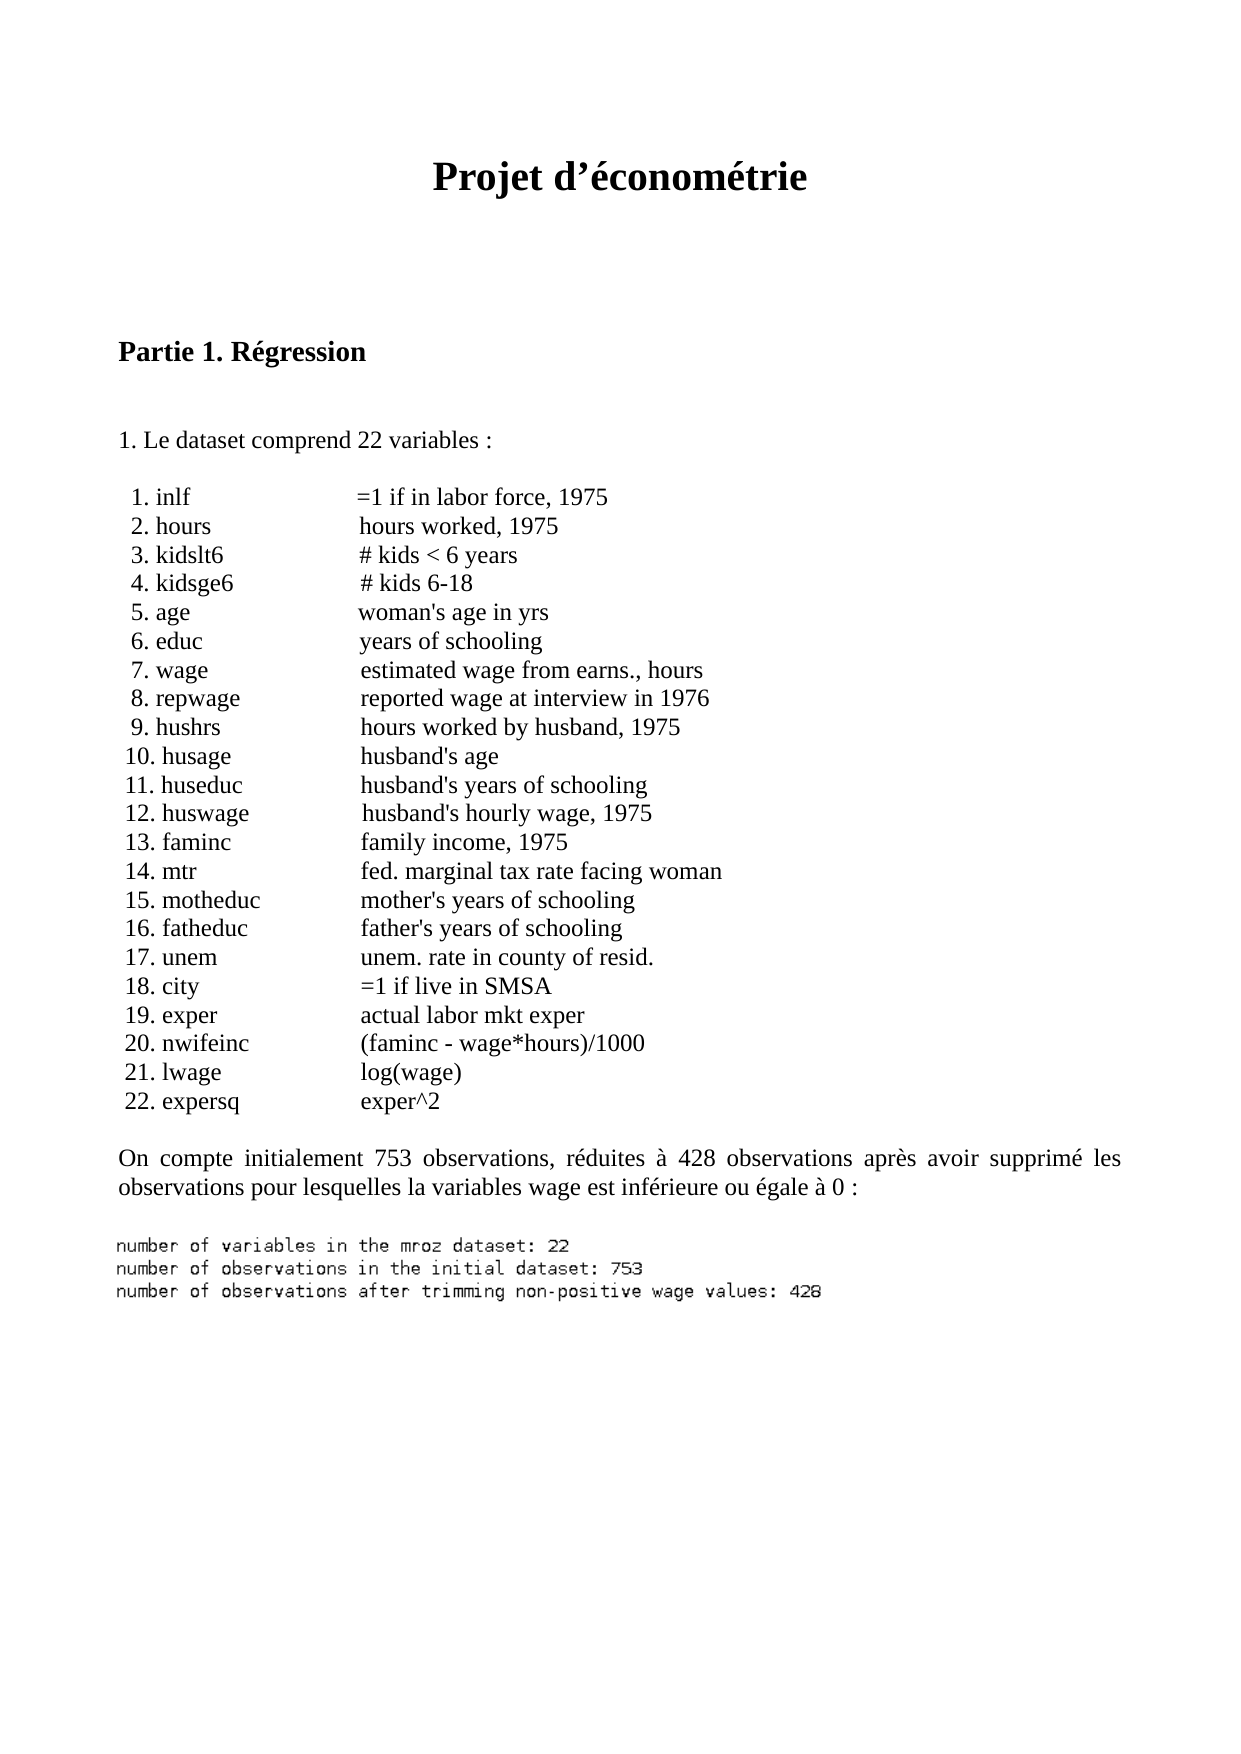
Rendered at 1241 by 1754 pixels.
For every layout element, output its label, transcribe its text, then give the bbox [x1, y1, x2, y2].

text 22. expersq exper^2 [118, 1086, 1122, 1115]
text 1. Le dataset comprend 22 variables : [118, 425, 1122, 453]
text 18. city =1 if live in SMSA [118, 971, 1122, 1000]
text 19. exper actual labor mkt exper [118, 1000, 1122, 1028]
text 11. huseduc husband's years of schooling [118, 770, 1122, 798]
text 7. wage estimated wage from earns., hours [118, 655, 1122, 683]
text 17. unem unem. rate in county of resid. [118, 942, 1122, 971]
text 13. faminc family income, 1975 [118, 827, 1122, 856]
text 4. kidsge6 # kids 6-18 [118, 568, 1122, 597]
text 12. huswage husband's hourly wage, 1975 [118, 798, 1122, 827]
text 16. fatheduc father's years of schooling [118, 913, 1122, 942]
text 21. lwage log(wage) [118, 1057, 1122, 1086]
text 8. repwage reported wage at interview in 1976 [118, 683, 1122, 712]
text 10. husage husband's age [118, 741, 1122, 770]
text Projet d’économétrie [118, 152, 1122, 199]
picture [111, 1228, 864, 1312]
text On compte initialement 753 observations, réduites à 428 observations après avoir supprimé les observations pour lesquelles la variables wage est inférieure ou égale à 0 : [118, 1143, 1122, 1201]
text 6. educ years of schooling [118, 626, 1122, 655]
text 5. age woman's age in yrs [118, 597, 1122, 626]
text 2. hours hours worked, 1975 [118, 511, 1122, 540]
text Partie 1. Régression [118, 334, 1122, 367]
text 20. nwifeinc (faminc - wage*hours)/1000 [118, 1028, 1122, 1057]
text 1. inlf =1 if in labor force, 1975 [118, 482, 1122, 511]
text 3. kidslt6 # kids < 6 years [118, 540, 1122, 568]
text 15. motheduc mother's years of schooling [118, 885, 1122, 913]
text 9. hushrs hours worked by husband, 1975 [118, 712, 1122, 741]
text 14. mtr fed. marginal tax rate facing woman [118, 856, 1122, 885]
